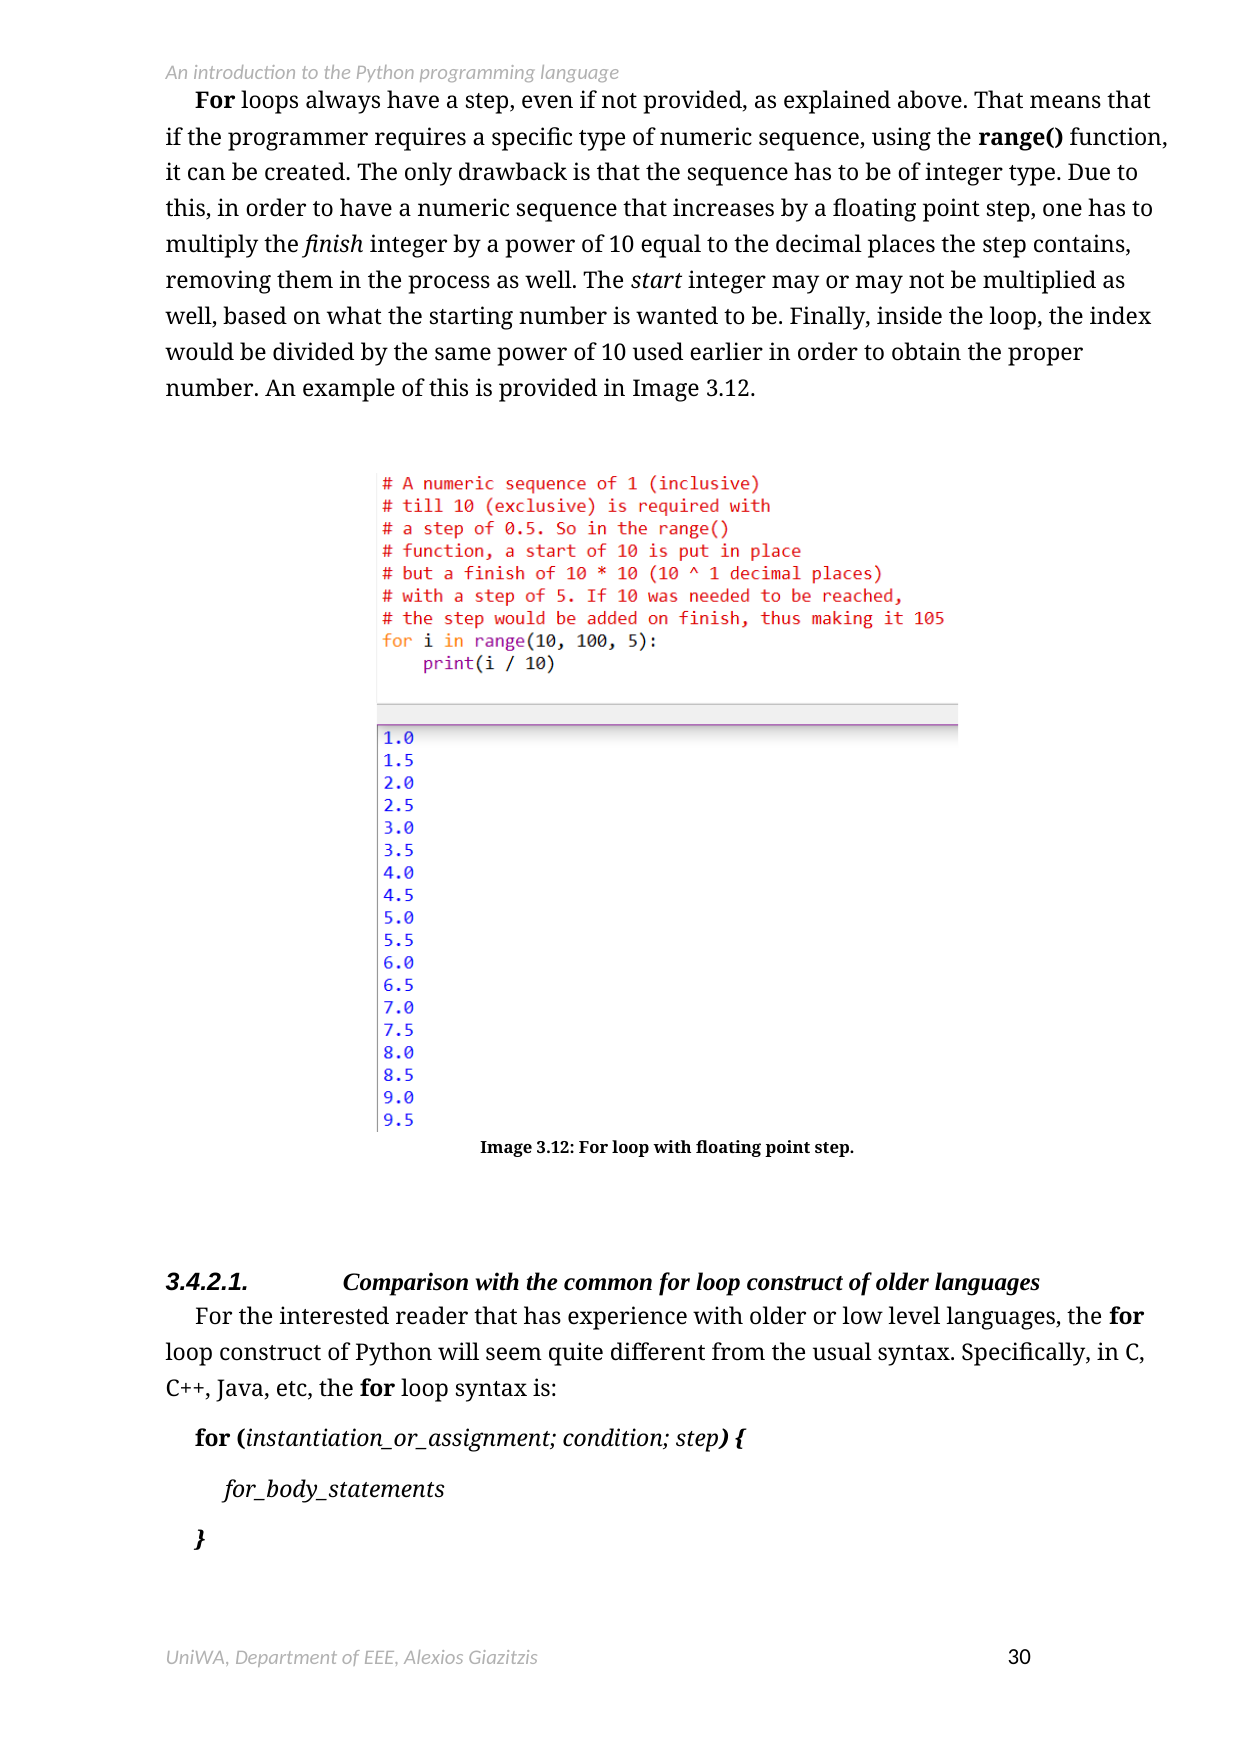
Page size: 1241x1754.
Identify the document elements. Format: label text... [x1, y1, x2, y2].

text } [165, 1523, 1169, 1554]
picture [376, 473, 959, 1132]
text for_body_statements [165, 1473, 1169, 1504]
text For the interested reader that has experience with older or low level languages, the for loop construct of Python will seem quite different from the usual syntax. Specifically, in C, C++, Java, etc, the for loop syntax is: [165, 1300, 1169, 1403]
text Image 3.12: For loop with floating point step. [377, 1132, 958, 1158]
subtitle Comparison with the common for loop construct of older languages [165, 1267, 1169, 1296]
text for (instantiation_or_assignment; condition; step) { [165, 1422, 1169, 1453]
text For loops always have a step, even if not provided, as explained above. That means that if the programmer requires a specific type of numeric sequence, using the range() function, it can be created. The only drawback is that the sequence has to be of integer type. Due to this, in order to have a numeric sequence that increases by a floating point step, one has to multiply the finish integer by a power of 10 equal to the decimal places the step contains, removing them in the process as well. The start integer may or may not be multiplied as well, based on what the starting number is wanted to be. Finally, inside the loop, the index would be divided by the same power of 10 used earlier in order to obtain the proper number. An example of this is provided in Image 3.12. [165, 84, 1169, 403]
